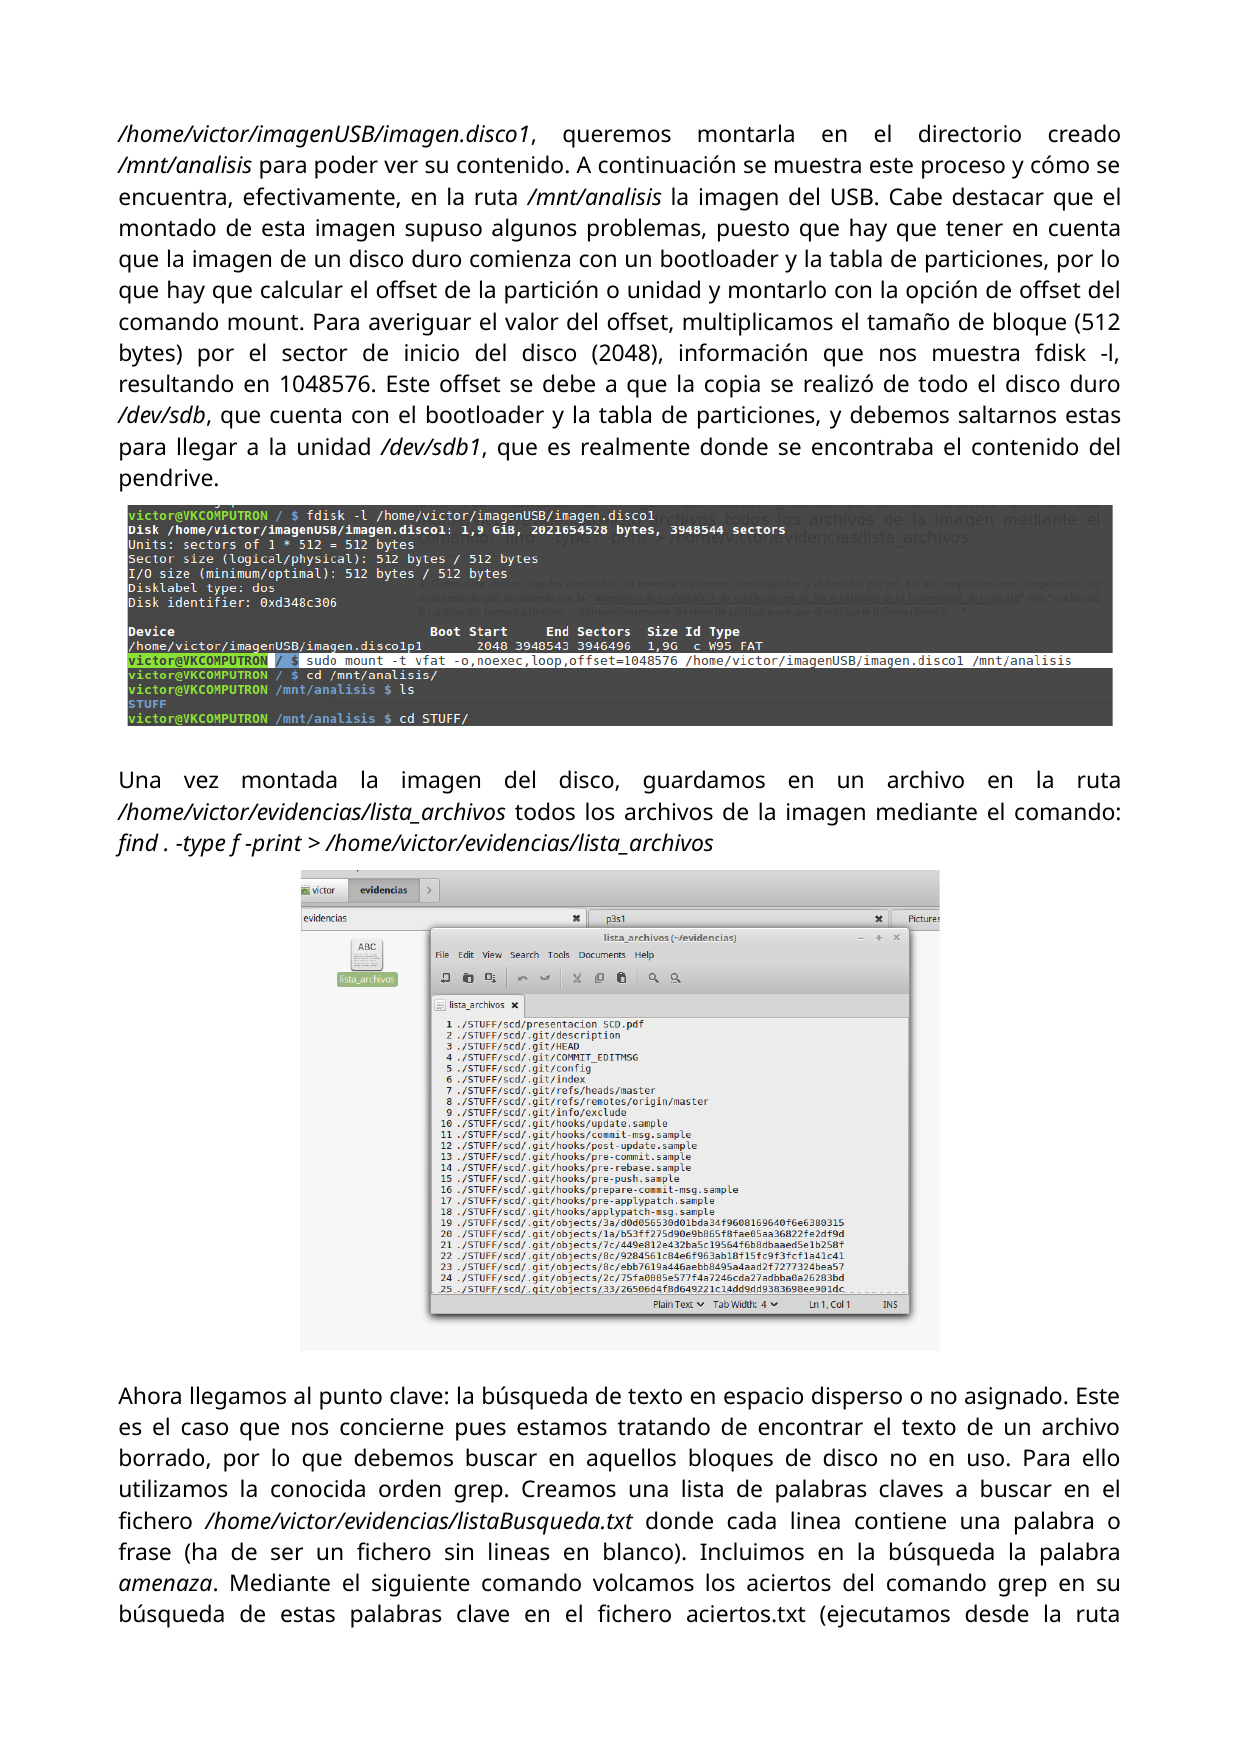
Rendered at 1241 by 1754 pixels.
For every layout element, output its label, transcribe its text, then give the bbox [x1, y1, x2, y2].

picture [300, 870, 940, 1351]
text Ahora llegamos al punto clave: la búsqueda de texto en espacio disperso o no asignado. Este es el caso que nos concierne pues estamos tratando de encontrar el texto de un archivo borrado, por lo que debemos buscar en aquellos bloques de disco no en uso. Para ello utilizamos la conocida orden grep. Creamos una lista de palabras claves a buscar en el fichero /home/victor/evidencias/listaBusqueda.txt donde cada linea contiene una palabra o frase (ha de ser un fichero sin lineas en blanco). Incluimos en la búsqueda la palabra amenaza. Mediante el siguiente comando volcamos los aciertos del comando grep en su búsqueda de estas palabras clave en el fichero aciertos.txt (ejecutamos desde la ruta [118, 1379, 1122, 1629]
text Una vez montada la imagen del disco, guardamos en un archivo en la ruta /home/victor/evidencias/lista_archivos todos los archivos de la imagen mediante el comando: find . -type f -print > /home/victor/evidencias/lista_archivos [118, 764, 1122, 858]
text /home/victor/imagenUSB/imagen.disco1, queremos montarla en el directorio creado /mnt/analisis para poder ver su contenido. A continuación se muestra este proceso y cómo se encuentra, efectivamente, en la ruta /mnt/analisis la imagen del USB. Cabe destacar que el montado de esta imagen supuso algunos problemas, puesto que hay que tener en cuenta que la imagen de un disco duro comienza con un bootloader y la tabla de particiones, por lo que hay que calcular el offset de la partición o unidad y montarlo con la opción de offset del comando mount. Para averiguar el valor del offset, multiplicamos el tamaño de bloque (512 bytes) por el sector de inicio del disco (2048), información que nos muestra fdisk -l, resultando en 1048576. Este offset se debe a que la copia se realizó de todo el disco duro /dev/sdb, que cuenta con el bootloader y la tabla de particiones, y debemos saltarnos estas para llegar a la unidad /dev/sdb1, que es realmente donde se encontraba el contenido del pendrive. [118, 118, 1122, 493]
picture [127, 505, 1113, 726]
